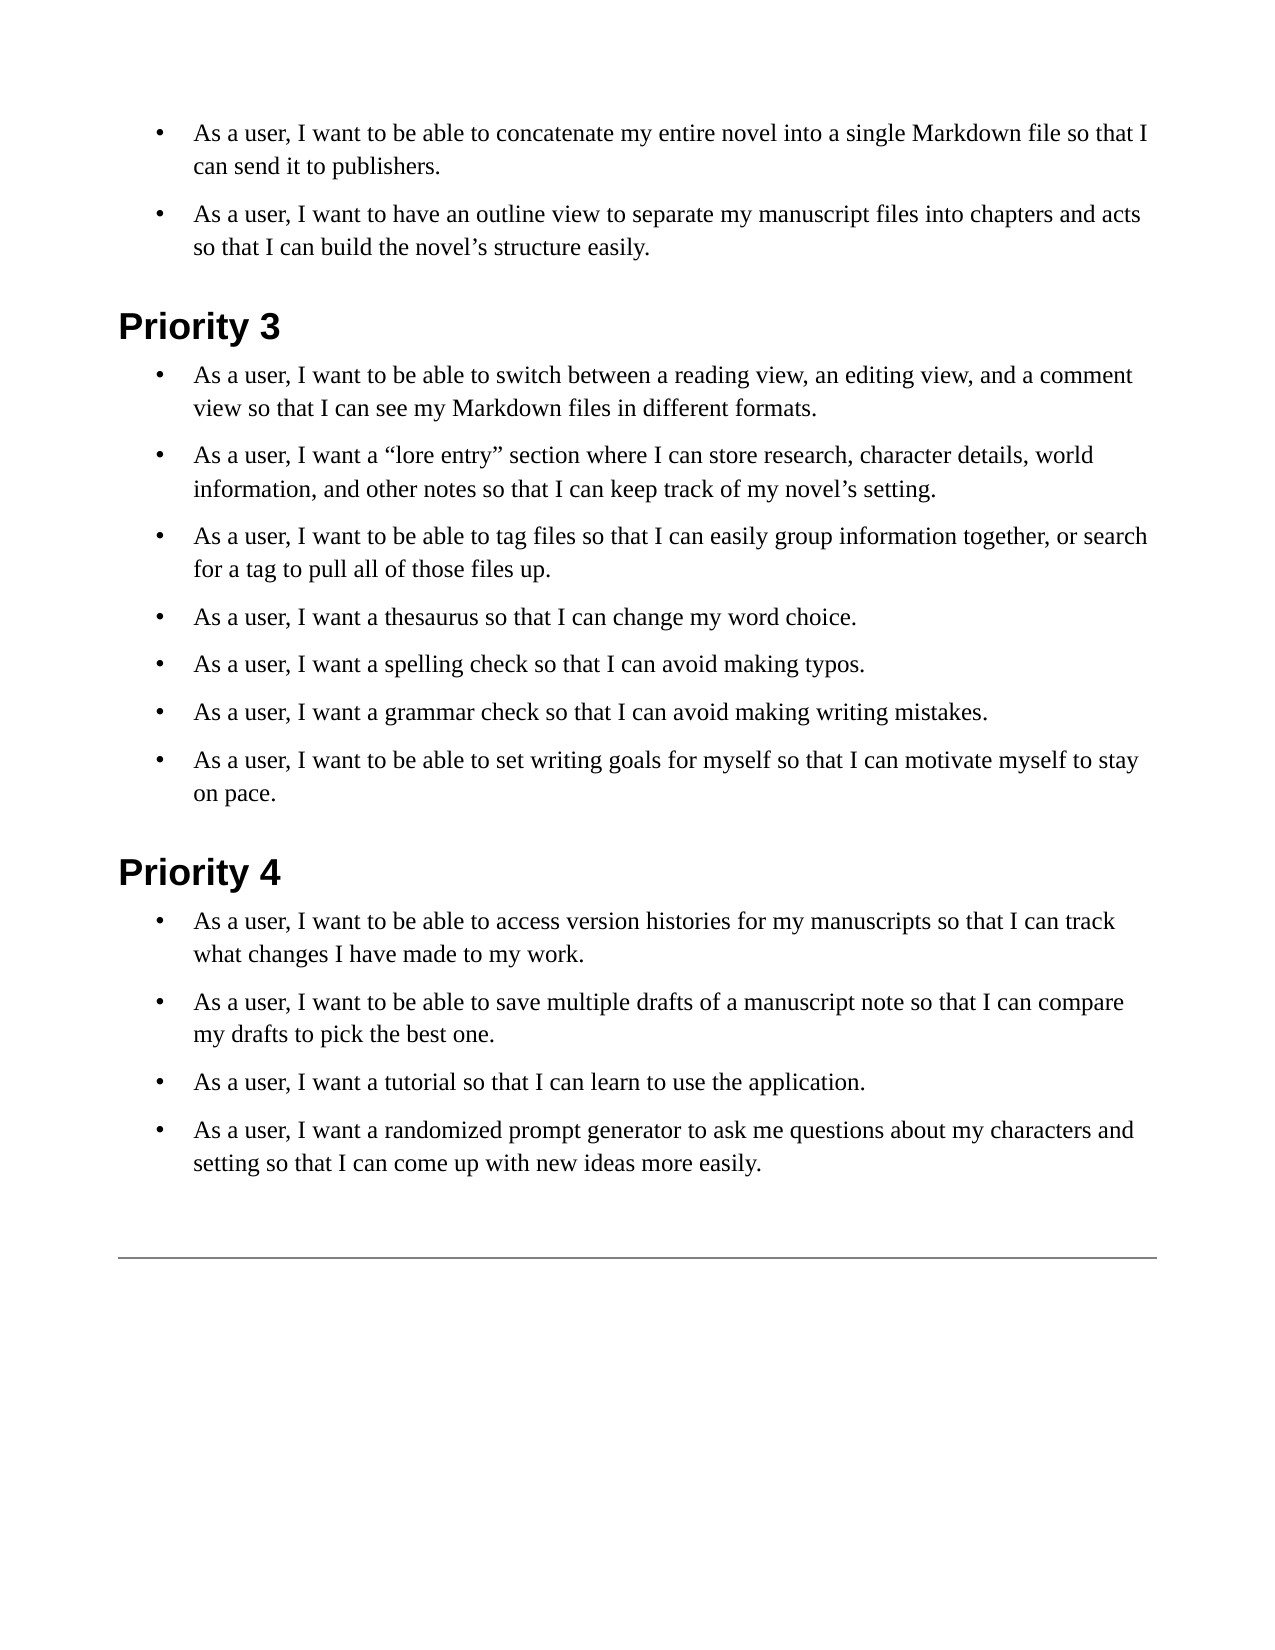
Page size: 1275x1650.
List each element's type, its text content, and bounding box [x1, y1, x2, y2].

list As a user, I want to be able to switch between a reading view, an editing view, and a comment view so that I can see my Markdown files in different formats. [156, 360, 1157, 422]
list As a user, I want to be able to concatenate my entire novel into a single Markdown file so that I can send it to publishers. [156, 118, 1157, 180]
list As a user, I want to have an outline view to separate my manuscript files into chapters and acts so that I can build the novel’s structure easily. [156, 199, 1157, 261]
list As a user, I want a randomized prompt generator to ask me questions about my characters and setting so that I can come up with new ideas more easily. [156, 1115, 1157, 1177]
subtitle Priority 4 [118, 850, 1157, 893]
list As a user, I want to be able to set writing goals for myself so that I can motivate myself to stay on pace. [156, 745, 1157, 806]
list As a user, I want a thesaurus so that I can change my word choice. [156, 602, 1157, 631]
subtitle Priority 3 [118, 304, 1157, 347]
list As a user, I want to be able to tag files so that I can easily group information together, or search for a tag to pull all of those files up. [156, 521, 1157, 583]
list As a user, I want to be able to save multiple drafts of a manuscript note so that I can compare my drafts to pick the best one. [156, 987, 1157, 1048]
list As a user, I want to be able to access version histories for my manuscripts so that I can track what changes I have made to my work. [156, 906, 1157, 968]
list As a user, I want a tutorial so that I can learn to use the application. [156, 1067, 1157, 1096]
list As a user, I want a grammar check so that I can avoid making writing mistakes. [156, 697, 1157, 726]
list As a user, I want a “lore entry” section where I can store research, character details, world information, and other notes so that I can keep track of my novel’s setting. [156, 441, 1157, 502]
list As a user, I want a spelling check so that I can avoid making typos. [156, 649, 1157, 678]
